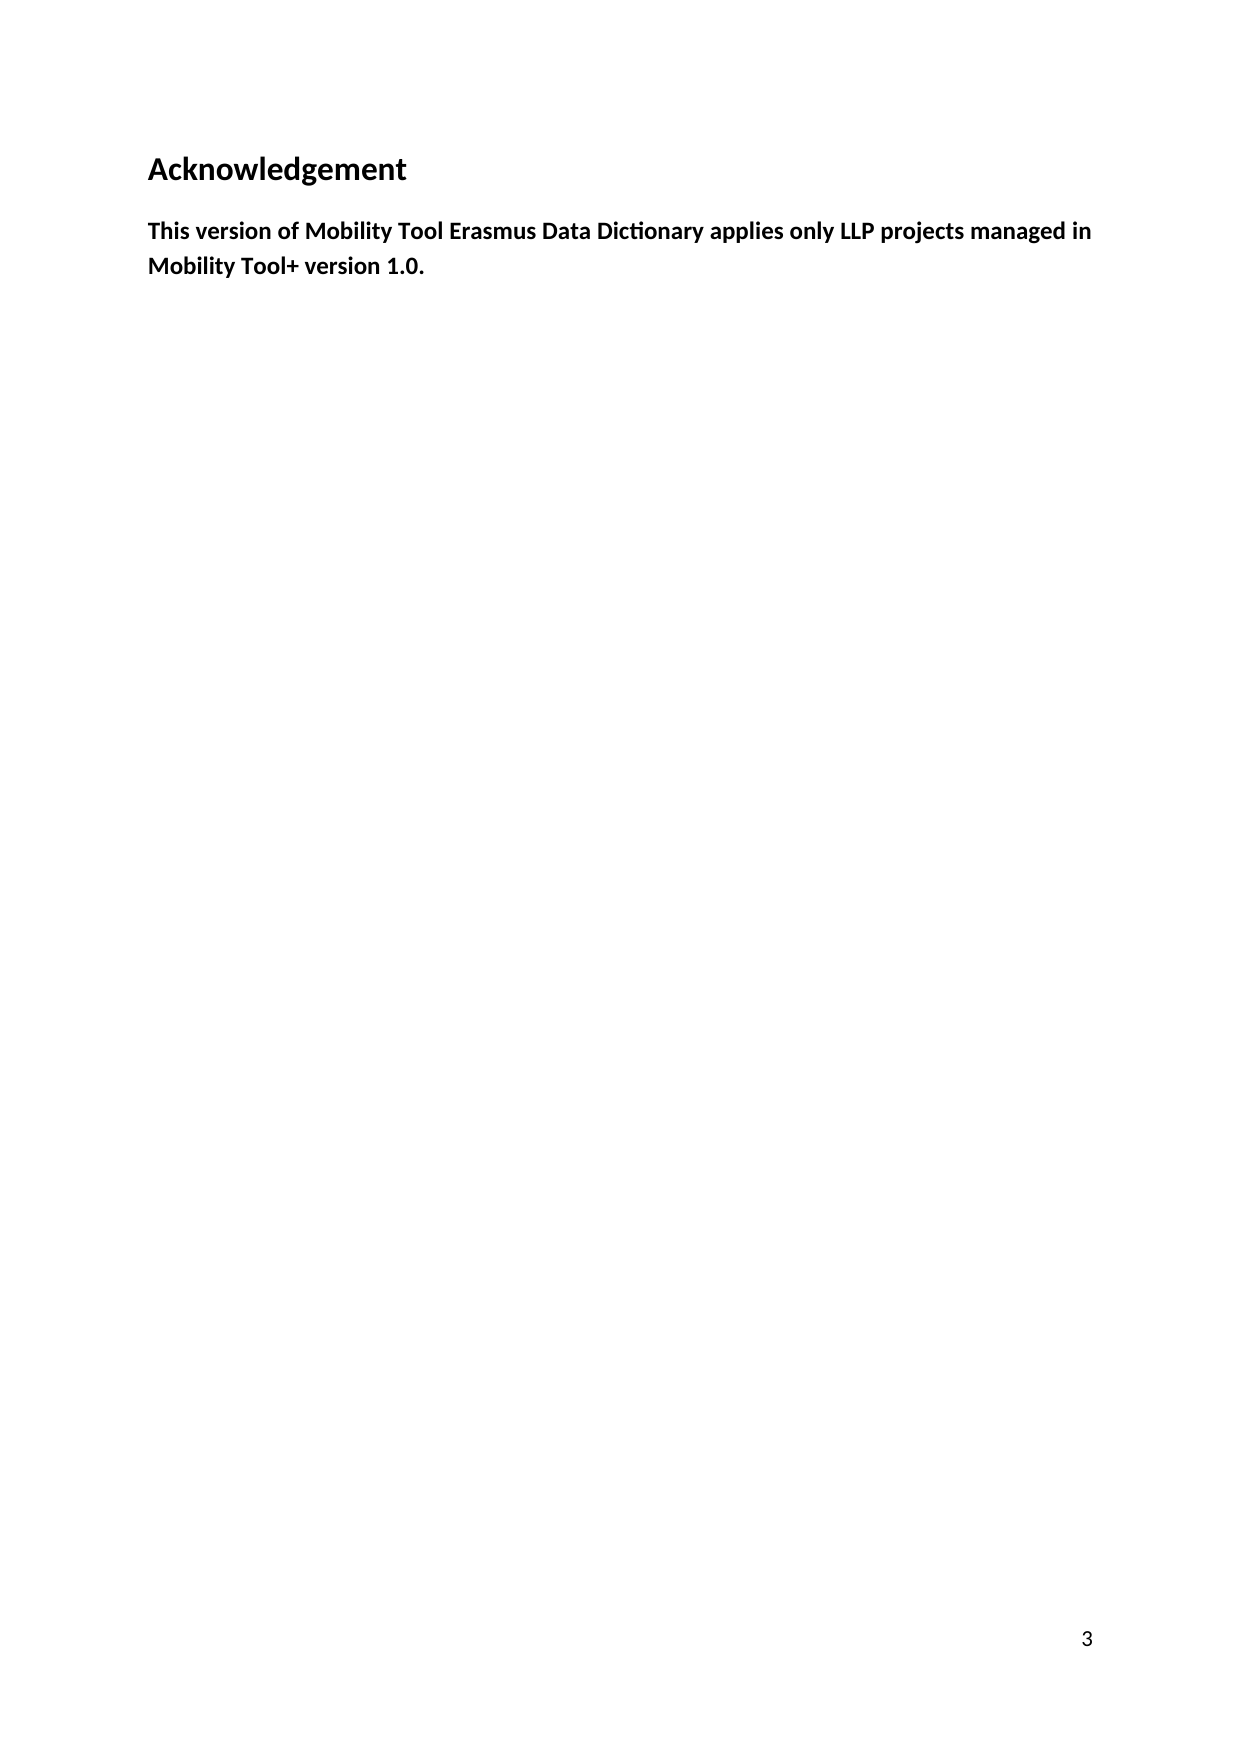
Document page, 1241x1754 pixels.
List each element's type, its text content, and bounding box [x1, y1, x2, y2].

text This version of Mobility Tool Erasmus Data Dictionary applies only LLP projects managed in Mobility Tool+ version 1.0. [148, 215, 1093, 281]
text Acknowledgement [148, 148, 1093, 188]
